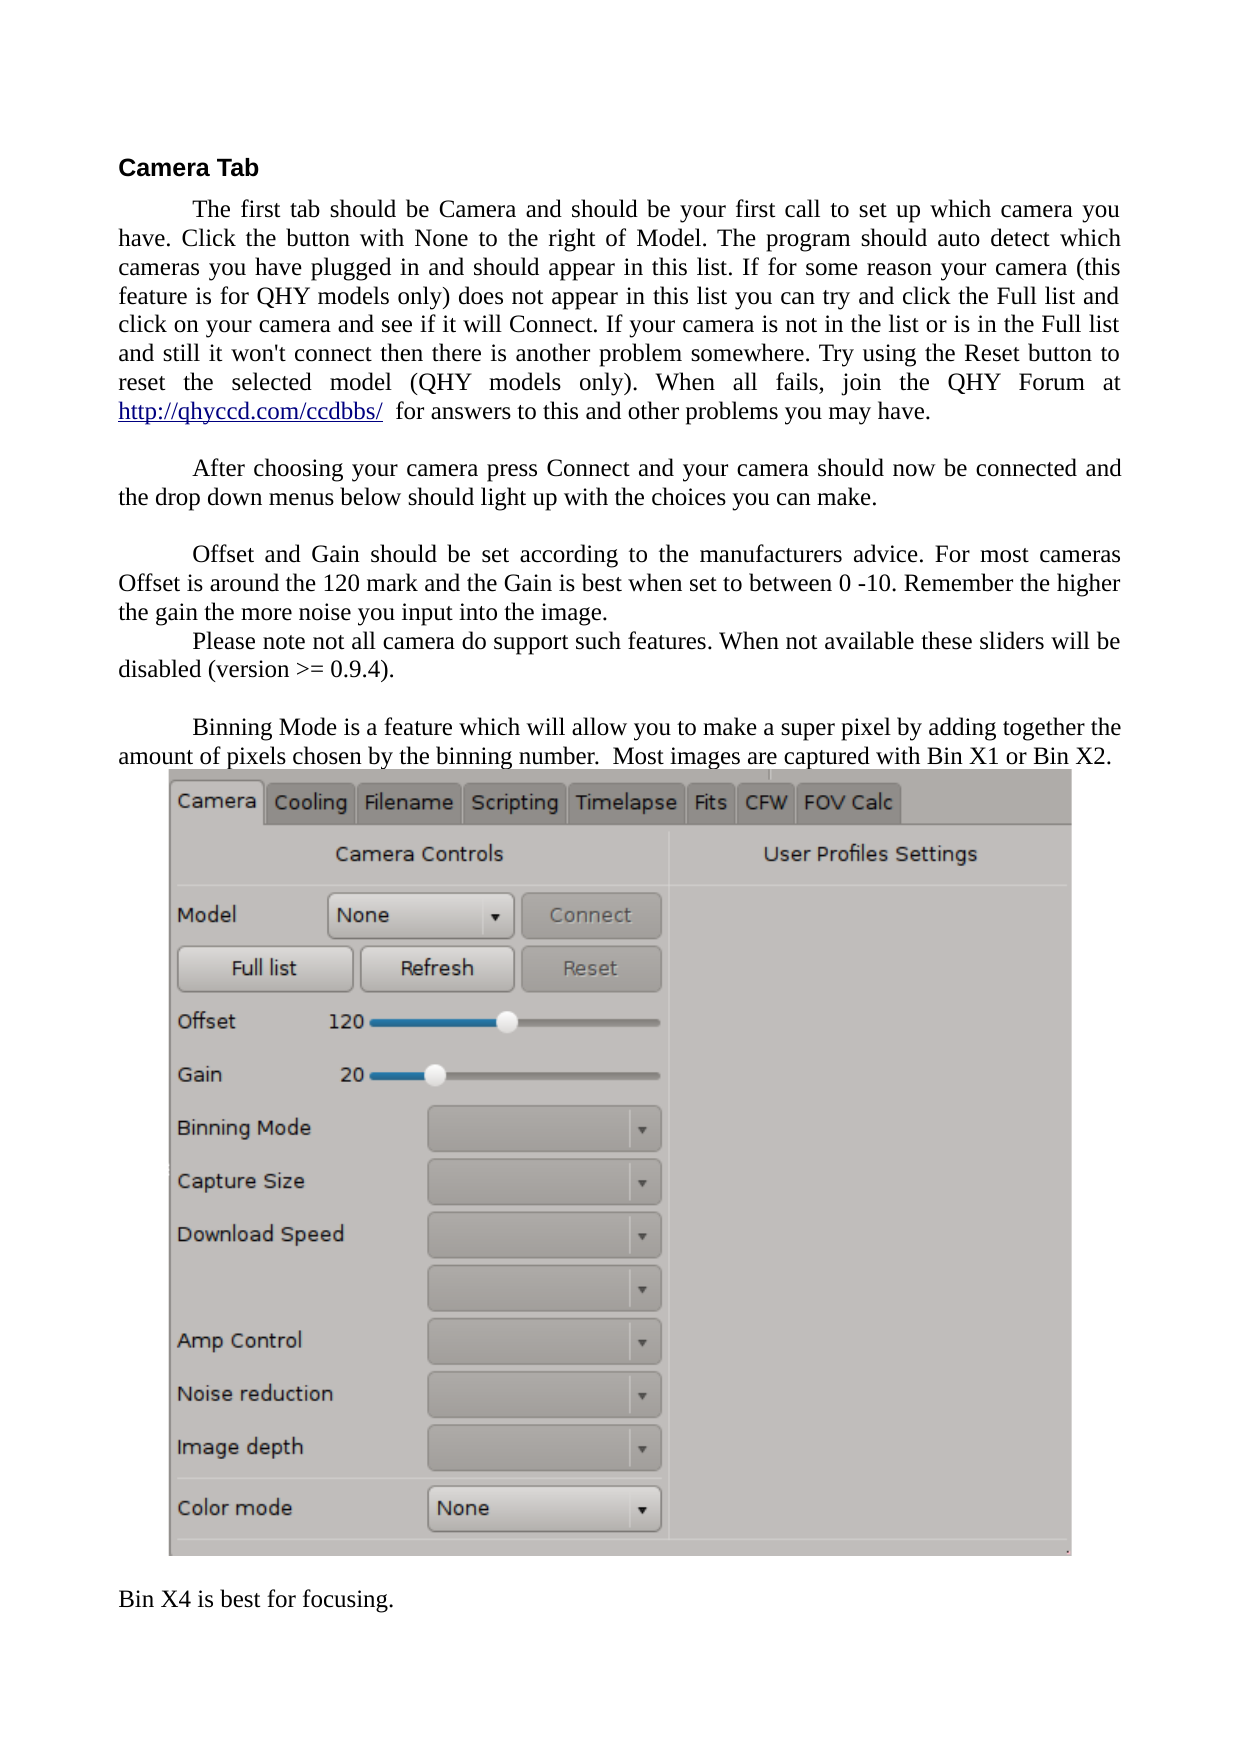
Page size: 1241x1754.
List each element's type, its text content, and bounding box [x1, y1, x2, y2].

text Binning Mode is a feature which will allow you to make a super pixel by adding together the amount of pixels chosen by the binning number. Most images are captured with Bin X1 or Bin X2. [118, 712, 1122, 769]
text Offset and Gain should be set according to the manufacturers advice. For most cameras Offset is around the 120 mark and the Gain is best when set to between 0 -10. Remember the higher the gain the more noise you input into the image. [118, 539, 1122, 626]
text The first tab should be Camera and should be your first call to set up which camera you have. Click the button with None to the right of Model. The program should auto detect which cameras you have plugged in and should appear in this list. If for some reason your camera (this feature is for QHY models only) does not appear in this list you can try and click the Full list and click on your camera and see if it will Connect. If your camera is not in the list or is in the Full list and still it won't connect then there is another problem somewhere. Try using the Reset button to reset the selected model (QHY models only). When all fails, join the QHY Forum at http://qhyccd.com/ccdbbs/ for answers to this and other problems you may have. [118, 194, 1122, 424]
subtitle Camera Tab [118, 153, 1122, 182]
picture [168, 769, 1072, 1556]
text Please note not all camera do support such features. When not available these sliders will be disabled (version >= 0.9.4). [118, 626, 1122, 683]
text After choosing your camera press Connect and your camera should now be connected and the drop down menus below should light up with the choices you can make. [118, 453, 1122, 511]
text Bin X4 is best for focusing. [118, 1584, 1122, 1613]
